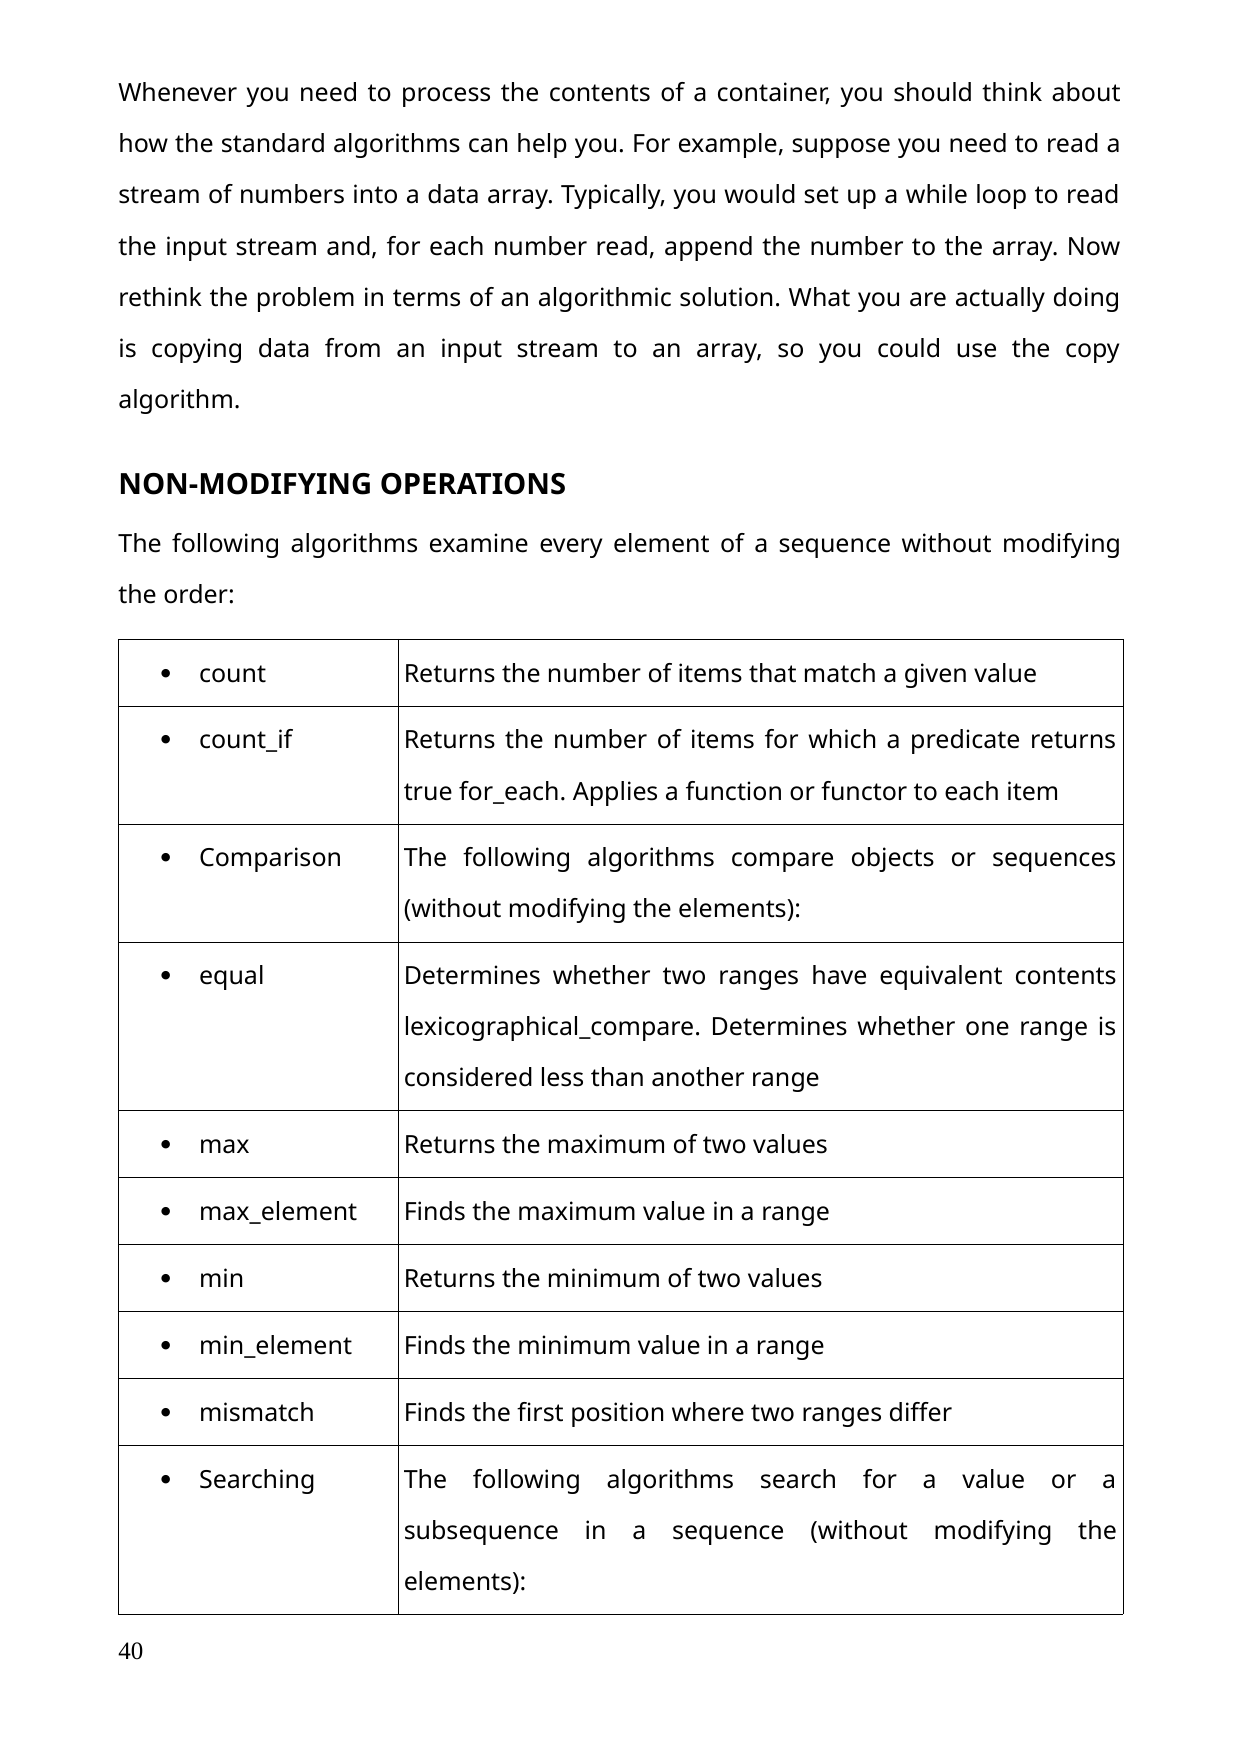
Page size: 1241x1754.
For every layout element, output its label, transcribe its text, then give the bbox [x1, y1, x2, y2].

table_cell Determines whether two ranges have equivalent contents lexicographical_compare. Determines whether one range is considered less than another range [399, 943, 1123, 1110]
table_cell max [119, 1111, 398, 1177]
text The following algorithms examine every element of a sequence without modifying the order: [118, 526, 1122, 611]
table_cell count_if [119, 707, 398, 823]
text Whenever you need to process the contents of a container, you should think about how the standard algorithms can help you. For example, suppose you need to read a stream of numbers into a data array. Typically, you would set up a while loop to read the input stream and, for each number read, append the number to the array. Now rethink the problem in terms of an algorithmic solution. What you are actually doing is copying data from an input stream to an array, so you could use the copy algorithm. [118, 75, 1122, 415]
table_cell Finds the minimum value in a range [399, 1312, 1123, 1378]
table_header Returns the number of items that match a given value [399, 640, 1123, 706]
subtitle NON-MODIFYING OPERATIONS [118, 463, 1122, 503]
table_cell Returns the minimum of two values [399, 1245, 1123, 1311]
table_cell min_element [119, 1312, 398, 1378]
table_cell The following algorithms search for a value or a subsequence in a sequence (without modifying the elements): [399, 1446, 1123, 1614]
table_cell Finds the maximum value in a range [399, 1178, 1123, 1244]
table_cell equal [119, 943, 398, 1110]
table_cell Finds the first position where two ranges differ [399, 1379, 1123, 1445]
table_cell Returns the number of items for which a predicate returns true for_each. Applies a function or functor to each item [399, 707, 1123, 823]
table_cell Returns the maximum of two values [399, 1111, 1123, 1177]
table_cell Comparison [119, 825, 398, 941]
table_header count [119, 640, 398, 706]
table_cell min [119, 1245, 398, 1311]
table_cell mismatch [119, 1379, 398, 1445]
table_cell Searching [119, 1446, 398, 1614]
table_cell The following algorithms compare objects or sequences (without modifying the elements): [399, 825, 1123, 941]
table_cell max_element [119, 1178, 398, 1244]
